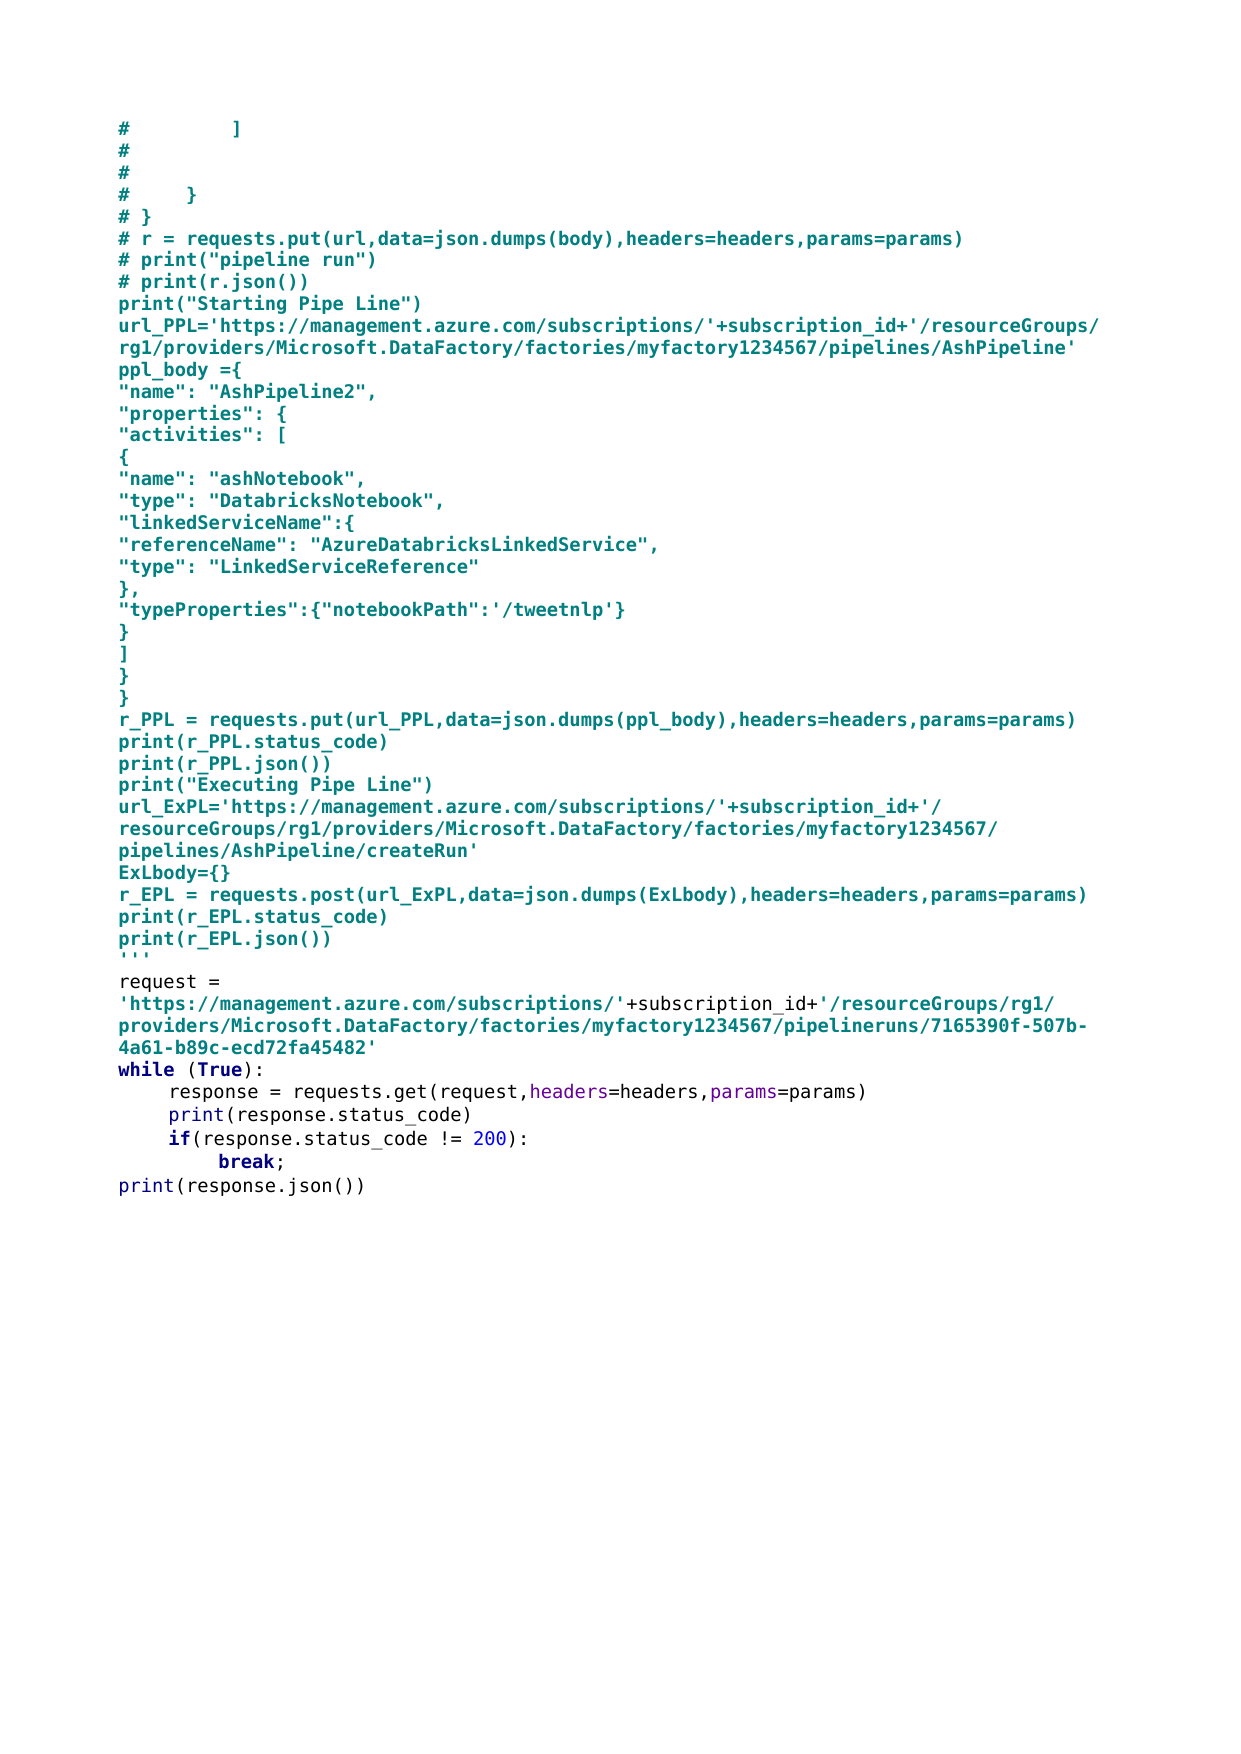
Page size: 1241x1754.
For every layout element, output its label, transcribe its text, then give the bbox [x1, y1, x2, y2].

text "activities": [ [118, 424, 1122, 446]
text { [118, 446, 1122, 468]
text while (True): [118, 1059, 1122, 1081]
text "properties": { [118, 402, 1122, 424]
text "type": "LinkedServiceReference" [118, 556, 1122, 577]
text print(r_PPL.json()) [118, 752, 1122, 774]
text print(r_EPL.json()) [118, 927, 1122, 949]
text }, [118, 577, 1122, 599]
text print("Starting Pipe Line") [118, 293, 1122, 315]
text "linkedServiceName":{ [118, 512, 1122, 534]
text # print("pipeline run") [118, 249, 1122, 271]
text break; [118, 1152, 1122, 1175]
text # } [118, 206, 1122, 227]
text print("Executing Pipe Line") [118, 774, 1122, 796]
text ExLbody={} [118, 862, 1122, 884]
text # r = requests.put(url,data=json.dumps(body),headers=headers,params=params) [118, 227, 1122, 249]
text "type": "DatabricksNotebook", [118, 490, 1122, 512]
text print(response.status_code) [118, 1104, 1122, 1128]
text print(response.json()) [118, 1175, 1122, 1197]
text print(r_EPL.status_code) [118, 906, 1122, 927]
text request = 'https://management.azure.com/subscriptions/'+subscription_id+'/resourceGroups/rg1/providers/Microsoft.DataFactory/factories/myfactory1234567/pipelineruns/7165390f-507b-4a61-b89c-ecd72fa45482' [118, 971, 1122, 1059]
text print(r_PPL.status_code) [118, 731, 1122, 752]
text # ] [118, 118, 1122, 140]
text r_EPL = requests.post(url_ExPL,data=json.dumps(ExLbody),headers=headers,params=params) [118, 884, 1122, 906]
text # print(r.json()) [118, 271, 1122, 293]
text response = requests.get(request,headers=headers,params=params) [118, 1081, 1122, 1104]
text "typeProperties":{"notebookPath":'/tweetnlp'} [118, 599, 1122, 621]
text url_ExPL='https://management.azure.com/subscriptions/'+subscription_id+'/resourceGroups/rg1/providers/Microsoft.DataFactory/factories/myfactory1234567/pipelines/AshPipeline/createRun' [118, 796, 1122, 862]
text } [118, 621, 1122, 643]
text # [118, 162, 1122, 184]
text ppl_body ={ [118, 359, 1122, 381]
text ] [118, 643, 1122, 665]
text r_PPL = requests.put(url_PPL,data=json.dumps(ppl_body),headers=headers,params=params) [118, 709, 1122, 731]
text ''' [118, 949, 1122, 971]
text # [118, 140, 1122, 162]
text } [118, 665, 1122, 687]
text "name": "AshPipeline2", [118, 381, 1122, 402]
text # } [118, 184, 1122, 206]
text url_PPL='https://management.azure.com/subscriptions/'+subscription_id+'/resourceGroups/rg1/providers/Microsoft.DataFactory/factories/myfactory1234567/pipelines/AshPipeline' [118, 315, 1122, 359]
text "name": "ashNotebook", [118, 468, 1122, 490]
text } [118, 687, 1122, 709]
text "referenceName": "AzureDatabricksLinkedService", [118, 534, 1122, 556]
text if(response.status_code != 200): [118, 1128, 1122, 1152]
